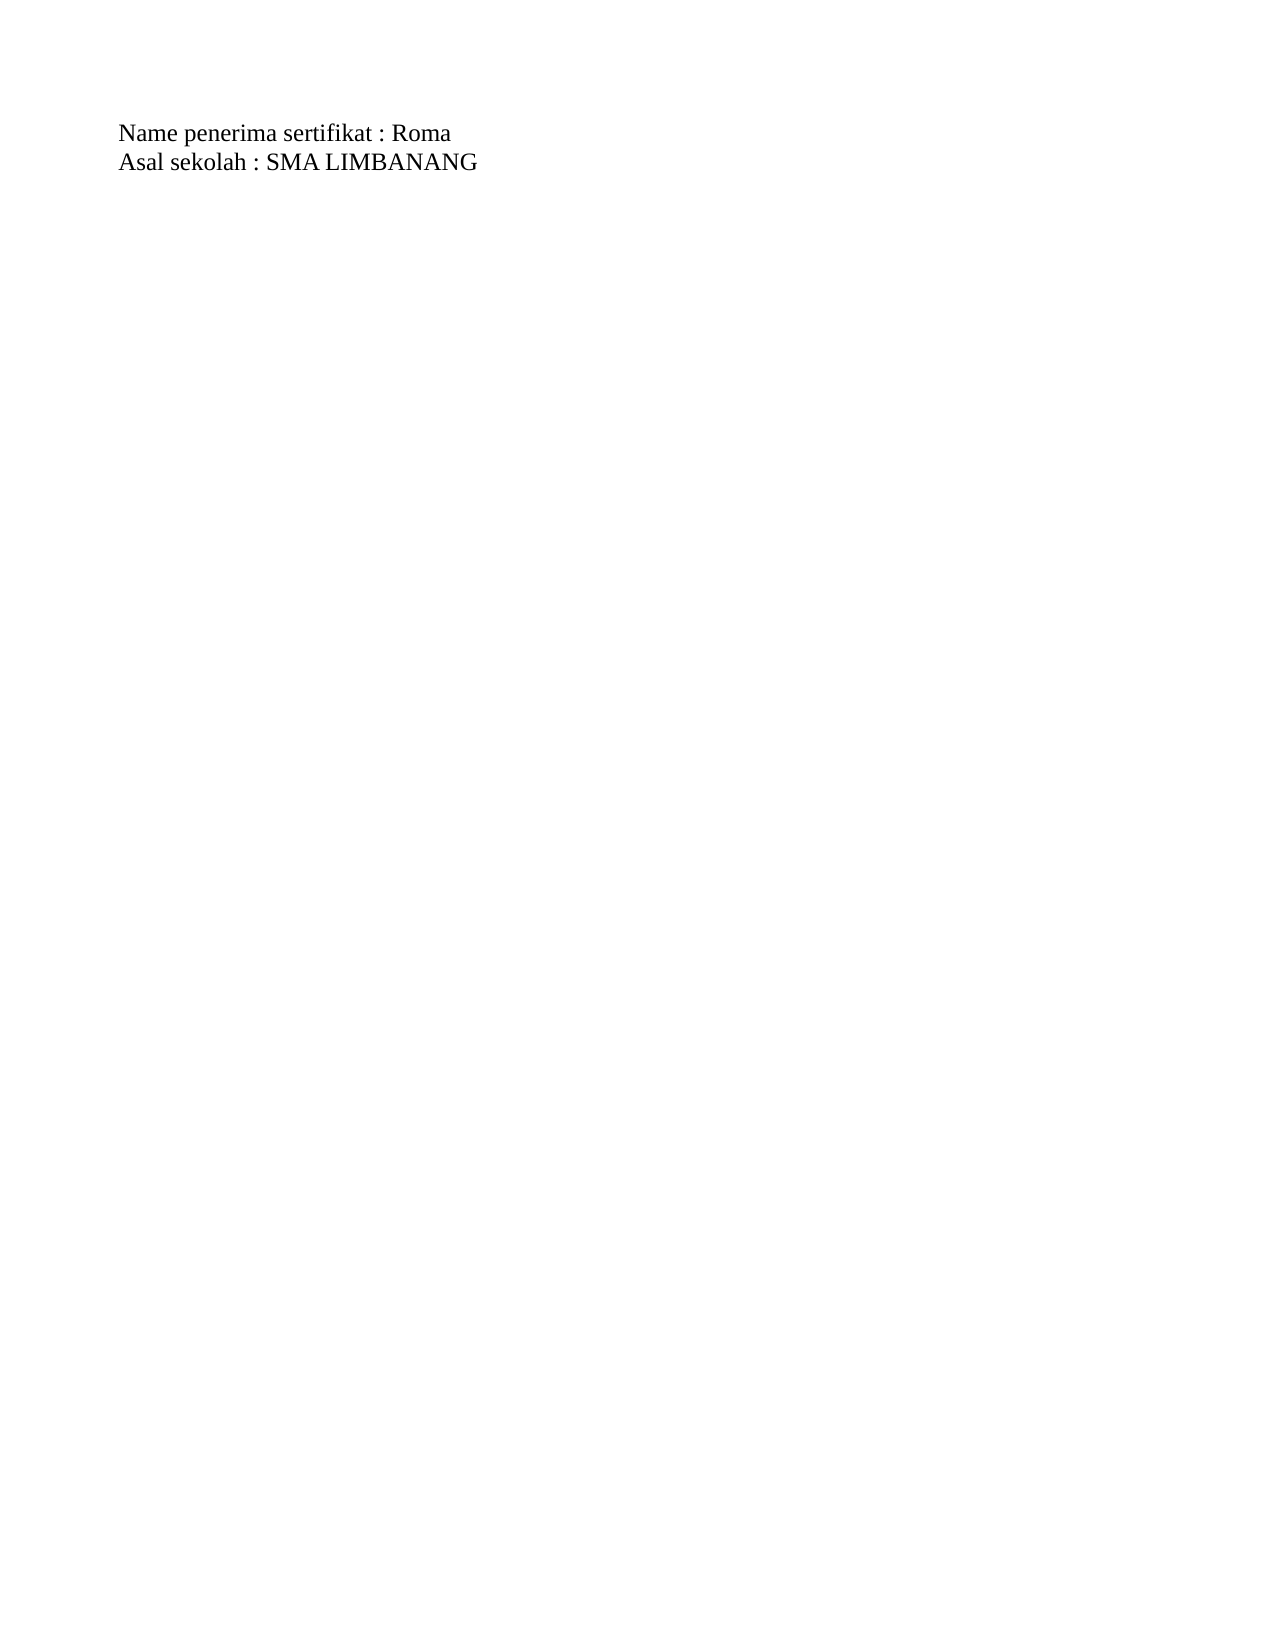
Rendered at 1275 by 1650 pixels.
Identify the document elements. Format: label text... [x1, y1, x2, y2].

text Name penerima sertifikat : Roma [118, 118, 1157, 147]
text Asal sekolah : SMA LIMBANANG [118, 147, 1157, 176]
